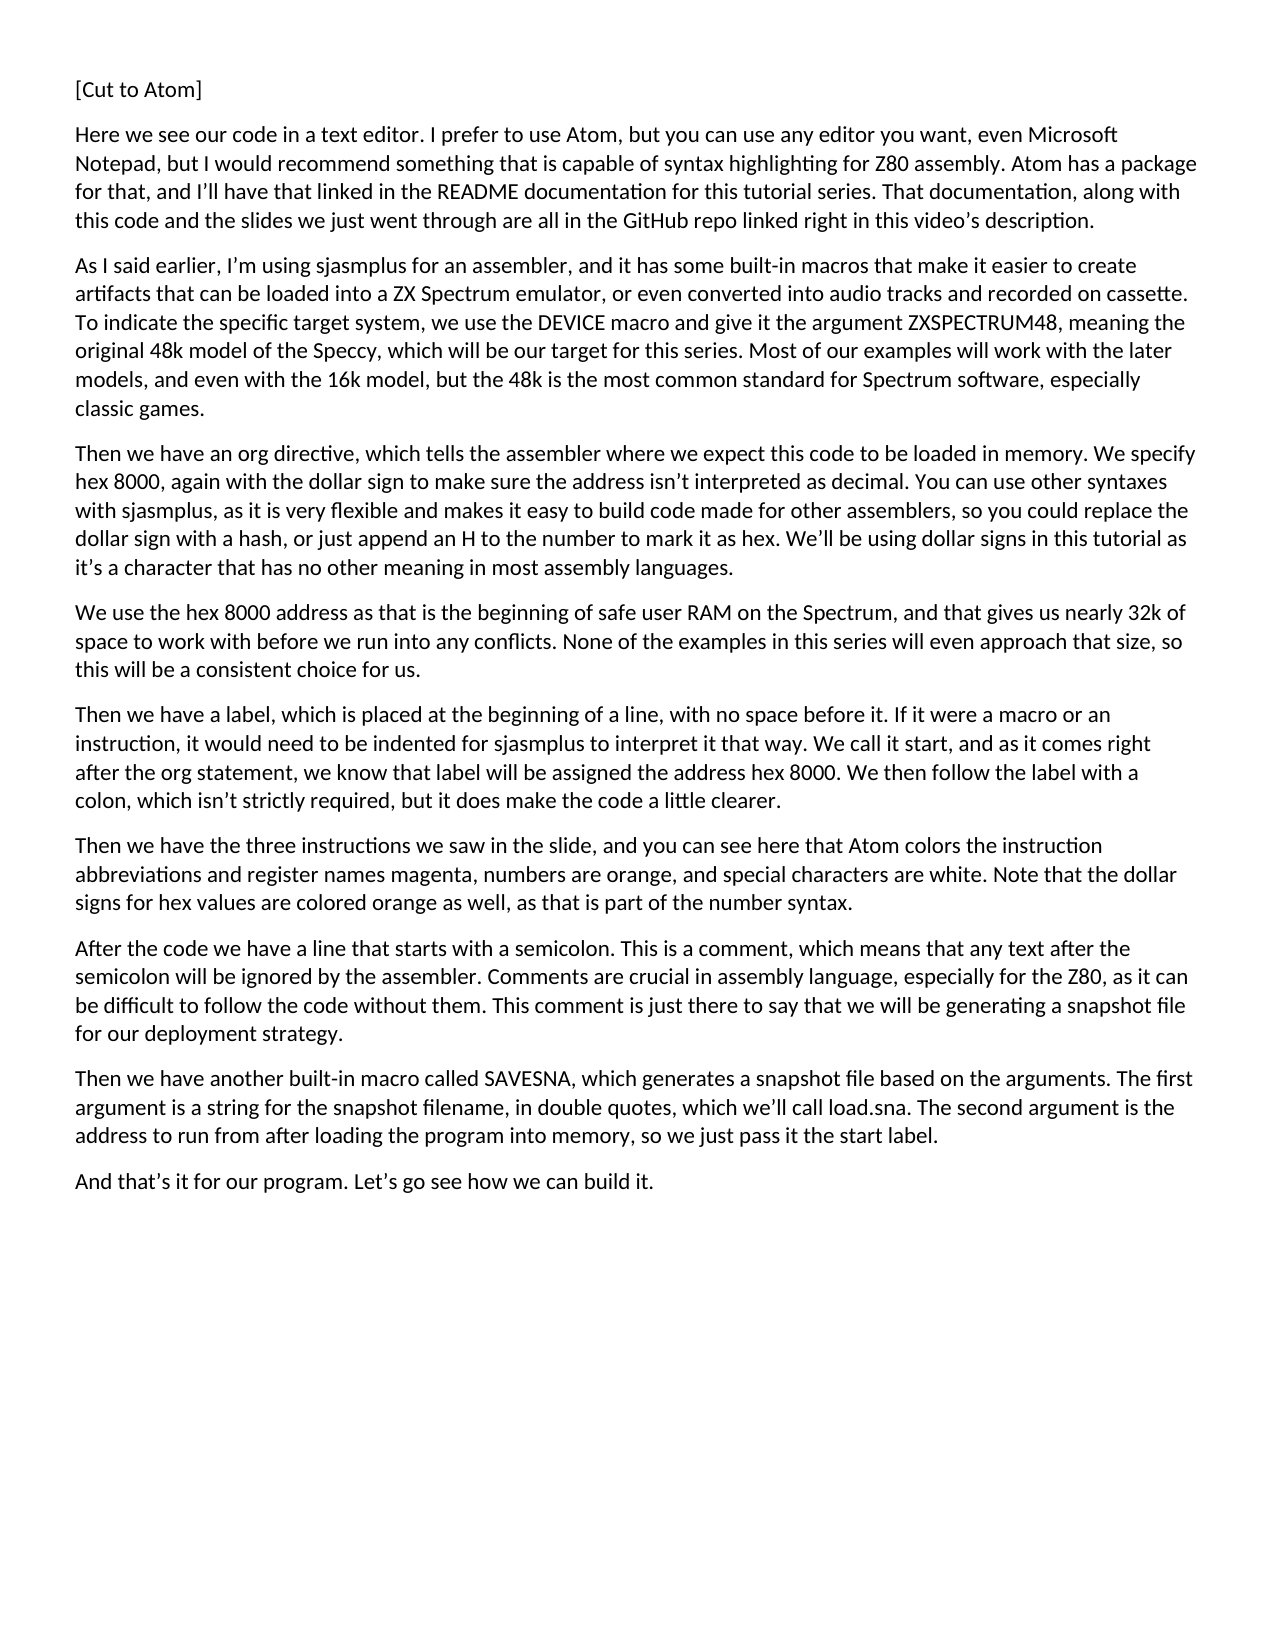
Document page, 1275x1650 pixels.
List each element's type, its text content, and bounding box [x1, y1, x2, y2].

text As I said earlier, I’m using sjasmplus for an assembler, and it has some built-in macros that make it easier to create artifacts that can be loaded into a ZX Spectrum emulator, or even converted into audio tracks and recorded on cassette. To indicate the specific target system, we use the DEVICE macro and give it the argument ZXSPECTRUM48, meaning the original 48k model of the Speccy, which will be our target for this series. Most of our examples will work with the later models, and even with the 16k model, but the 48k is the most common standard for Spectrum software, especially classic games. [75, 251, 1200, 422]
text Then we have a label, which is placed at the beginning of a line, with no space before it. If it were a macro or an instruction, it would need to be indented for sjasmplus to interpret it that way. We call it start, and as it comes right after the org statement, we know that label will be assigned the address hex 8000. We then follow the label with a colon, which isn’t strictly required, but it does make the code a little clearer. [75, 701, 1200, 814]
text [Cut to Atom] [75, 75, 1200, 103]
text Then we have the three instructions we saw in the slide, and you can see here that Atom colors the instruction abbreviations and register names magenta, numbers are orange, and special characters are white. Note that the dollar signs for hex values are colored orange as well, as that is part of the number syntax. [75, 831, 1200, 917]
text We use the hex 8000 address as that is the beginning of safe user RAM on the Spectrum, and that gives us nearly 32k of space to work with before we run into any conflicts. None of the examples in this series will even approach that size, so this will be a consistent choice for us. [75, 598, 1200, 683]
text Then we have an org directive, which tells the assembler where we expect this code to be loaded in memory. We specify hex 8000, again with the dollar sign to make sure the address isn’t interpreted as decimal. You can use other syntaxes with sjasmplus, as it is very flexible and makes it easy to build code made for other assemblers, so you could replace the dollar sign with a hash, or just append an H to the number to mark it as hex. We’ll be using dollar signs in this tutorial as it’s a character that has no other meaning in most assembly languages. [75, 439, 1200, 581]
text Then we have another built-in macro called SAVESNA, which generates a snapshot file based on the arguments. The first argument is a string for the snapshot filename, in double quotes, which we’ll call load.sna. The second argument is the address to run from after loading the program into memory, so we just pass it the start label. [75, 1064, 1200, 1150]
text After the code we have a line that starts with a semicolon. This is a comment, which means that any text after the semicolon will be ignored by the assembler. Comments are crucial in assembly language, especially for the Z80, as it can be difficult to follow the code without them. This comment is just there to say that we will be generating a snapshot file for our deployment strategy. [75, 934, 1200, 1047]
text Here we see our code in a text editor. I prefer to use Atom, but you can use any editor you want, even Microsoft Notepad, but I would recommend something that is capable of syntax highlighting for Z80 assembly. Atom has a package for that, and I’ll have that linked in the README documentation for this tutorial series. That documentation, along with this code and the slides we just went through are all in the GitHub repo linked right in this video’s description. [75, 120, 1200, 234]
text And that’s it for our program. Let’s go see how we can build it. [75, 1167, 1200, 1195]
